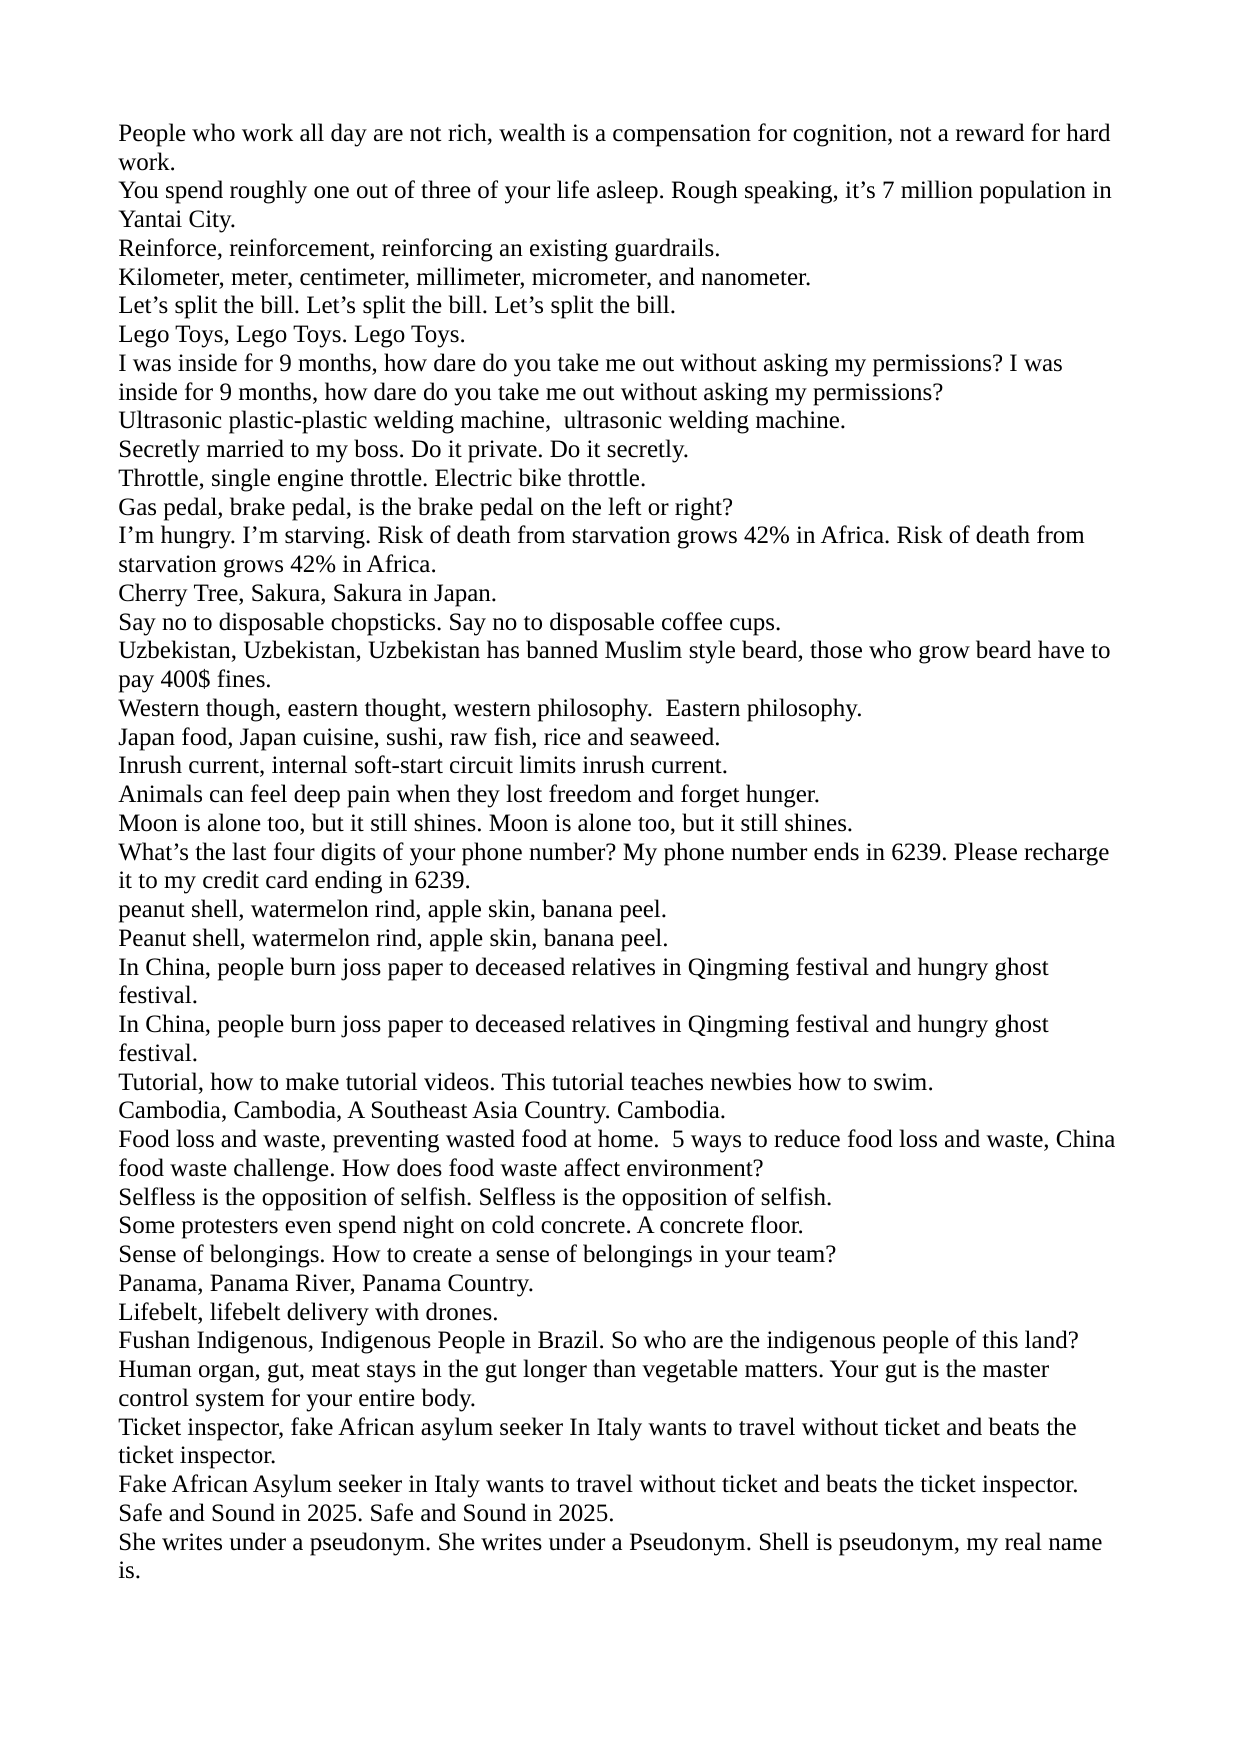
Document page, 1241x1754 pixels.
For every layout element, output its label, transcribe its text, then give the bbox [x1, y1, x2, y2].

text Moon is alone too, but it still shines. Moon is alone too, but it still shines. [118, 808, 1122, 837]
text Panama, Panama River, Panama Country. [118, 1268, 1122, 1297]
text Kilometer, meter, centimeter, millimeter, micrometer, and nanometer. [118, 262, 1122, 291]
text I’m hungry. I’m starving. Risk of death from starvation grows 42% in Africa. Risk of death from starvation grows 42% in Africa. [118, 521, 1122, 578]
text Inrush current, internal soft-start circuit limits inrush current. [118, 751, 1122, 779]
text What’s the last four digits of your phone number? My phone number ends in 6239. Please recharge it to my credit card ending in 6239. [118, 837, 1122, 894]
text Throttle, single engine throttle. Electric bike throttle. [118, 463, 1122, 492]
text Tutorial, how to make tutorial videos. This tutorial teaches newbies how to swim. [118, 1067, 1122, 1096]
text I was inside for 9 months, how dare do you take me out without asking my permissions? I was inside for 9 months, how dare do you take me out without asking my permissions? [118, 348, 1122, 406]
text Animals can feel deep pain when they lost freedom and forget hunger. [118, 779, 1122, 808]
text People who work all day are not rich, wealth is a compensation for cognition, not a reward for hard work. [118, 118, 1122, 176]
text Ticket inspector, fake African asylum seeker In Italy wants to travel without ticket and beats the ticket inspector. [118, 1412, 1122, 1469]
text Sense of belongings. How to create a sense of belongings in your team? [118, 1239, 1122, 1268]
text Human organ, gut, meat stays in the gut longer than vegetable matters. Your gut is the master control system for your entire body. [118, 1354, 1122, 1412]
text Fake African Asylum seeker in Italy wants to travel without ticket and beats the ticket inspector. [118, 1469, 1122, 1498]
text Ultrasonic plastic-plastic welding machine, ultrasonic welding machine. [118, 406, 1122, 434]
text Fushan Indigenous, Indigenous People in Brazil. So who are the indigenous people of this land? [118, 1326, 1122, 1354]
text Reinforce, reinforcement, reinforcing an existing guardrails. [118, 233, 1122, 262]
text Say no to disposable chopsticks. Say no to disposable coffee cups. [118, 607, 1122, 636]
text Selfless is the opposition of selfish. Selfless is the opposition of selfish. [118, 1182, 1122, 1211]
text Let’s split the bill. Let’s split the bill. Let’s split the bill. [118, 291, 1122, 319]
text Peanut shell, watermelon rind, apple skin, banana peel. [118, 923, 1122, 952]
text Cherry Tree, Sakura, Sakura in Japan. [118, 578, 1122, 607]
text Some protesters even spend night on cold concrete. A concrete floor. [118, 1211, 1122, 1239]
text Lego Toys, Lego Toys. Lego Toys. [118, 319, 1122, 348]
text She writes under a pseudonym. She writes under a Pseudonym. Shell is pseudonym, my real name is. [118, 1527, 1122, 1584]
text Cambodia, Cambodia, A Southeast Asia Country. Cambodia. [118, 1096, 1122, 1124]
text Food loss and waste, preventing wasted food at home. 5 ways to reduce food loss and waste, China food waste challenge. How does food waste affect environment? [118, 1124, 1122, 1182]
text You spend roughly one out of three of your life asleep. Rough speaking, it’s 7 million population in Yantai City. [118, 176, 1122, 233]
text Japan food, Japan cuisine, sushi, raw fish, rice and seaweed. [118, 722, 1122, 751]
text Secretly married to my boss. Do it private. Do it secretly. [118, 434, 1122, 463]
text In China, people burn joss paper to deceased relatives in Qingming festival and hungry ghost festival. [118, 952, 1122, 1009]
text peanut shell, watermelon rind, apple skin, banana peel. [118, 894, 1122, 923]
text Lifebelt, lifebelt delivery with drones. [118, 1297, 1122, 1326]
text In China, people burn joss paper to deceased relatives in Qingming festival and hungry ghost festival. [118, 1009, 1122, 1067]
text Gas pedal, brake pedal, is the brake pedal on the left or right? [118, 492, 1122, 521]
text Safe and Sound in 2025. Safe and Sound in 2025. [118, 1498, 1122, 1527]
text Uzbekistan, Uzbekistan, Uzbekistan has banned Muslim style beard, those who grow beard have to pay 400$ fines. [118, 636, 1122, 693]
text Western though, eastern thought, western philosophy. Eastern philosophy. [118, 693, 1122, 722]
